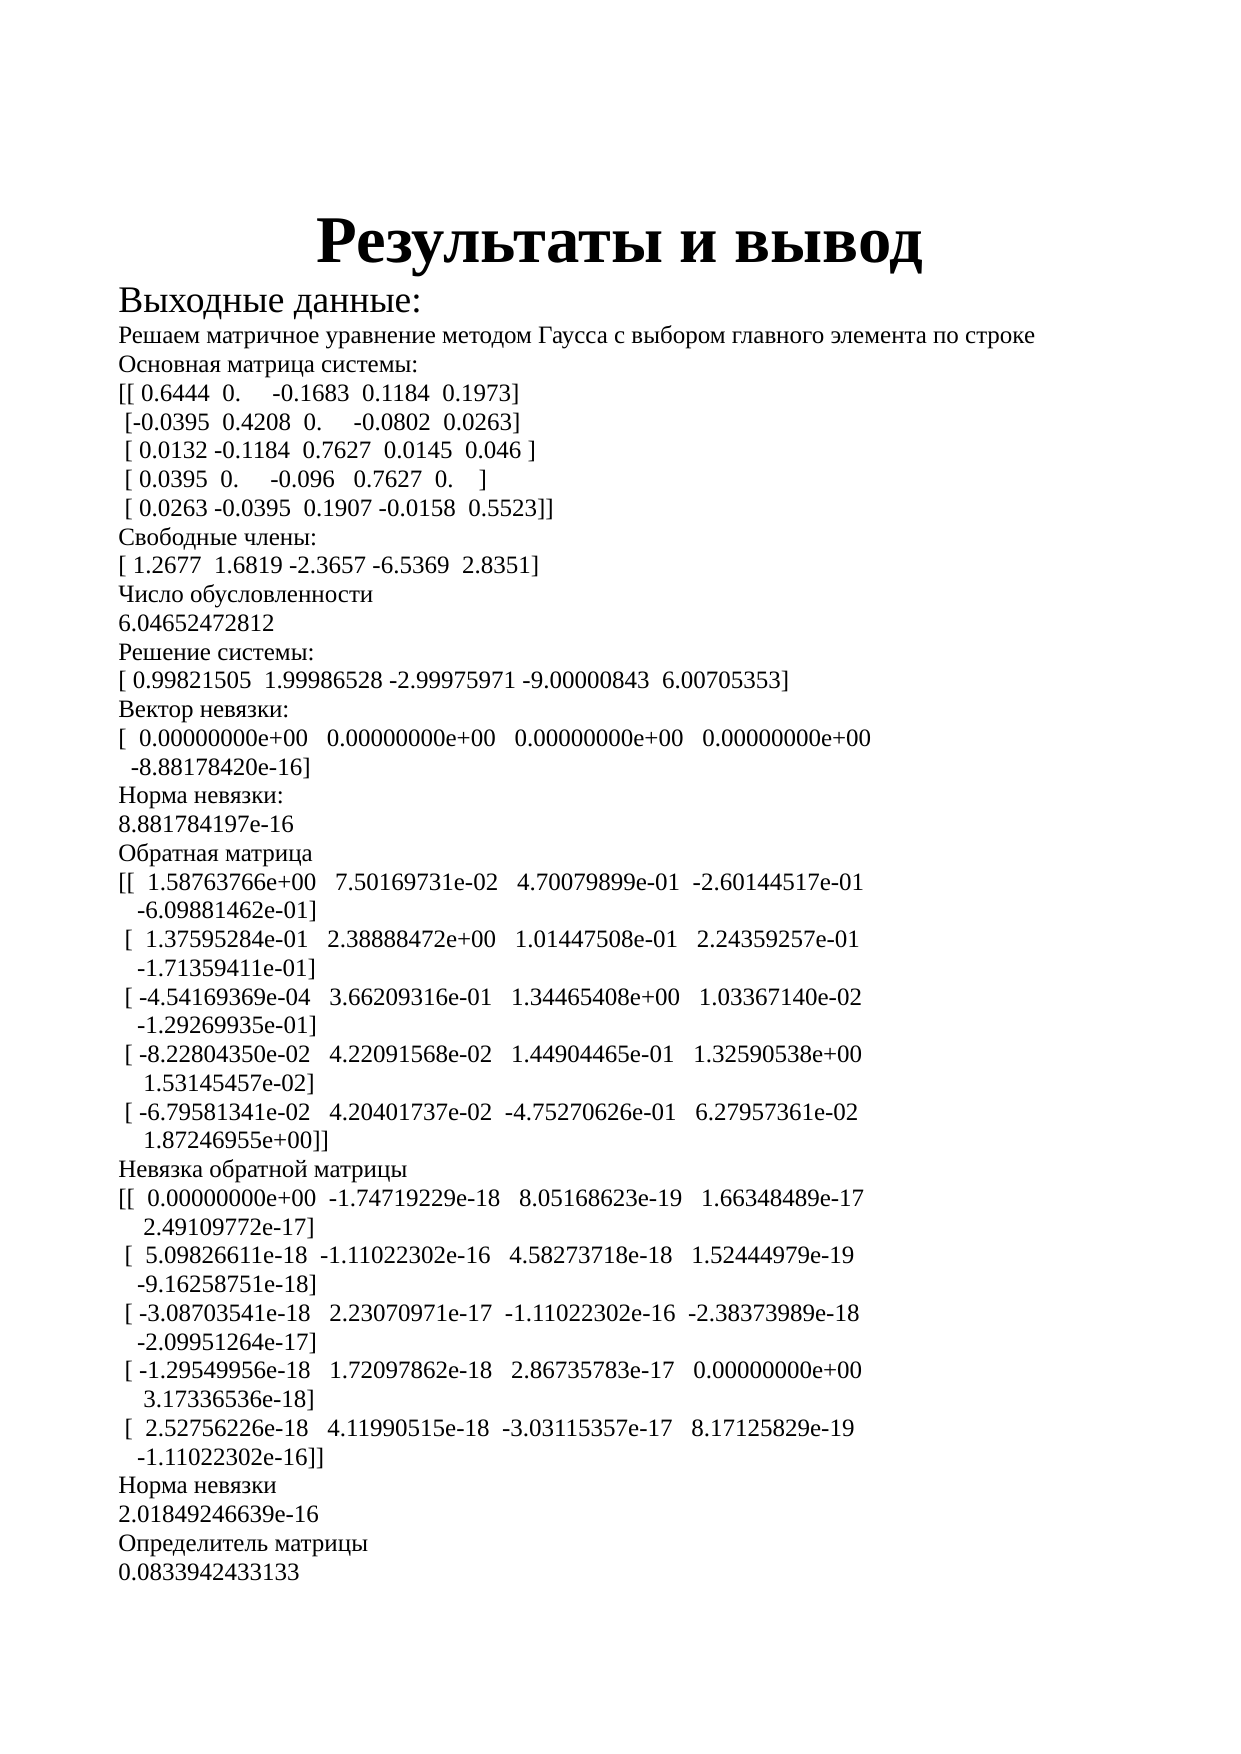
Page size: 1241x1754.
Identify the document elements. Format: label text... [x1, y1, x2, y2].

text 6.04652472812 [118, 608, 1122, 637]
text Свободные члены: [118, 522, 1122, 550]
text Число обусловленности [118, 579, 1122, 608]
text [-0.0395 0.4208 0. -0.0802 0.0263] [118, 407, 1122, 435]
text -1.71359411e-01] [118, 953, 1122, 982]
text [ 0.0263 -0.0395 0.1907 -0.0158 0.5523]] [118, 493, 1122, 522]
text Результаты и вывод [118, 201, 1122, 277]
text [ 5.09826611e-18 -1.11022302e-16 4.58273718e-18 1.52444979e-19 [118, 1240, 1122, 1269]
text [ 1.37595284e-01 2.38888472e+00 1.01447508e-01 2.24359257e-01 [118, 924, 1122, 953]
text [ -6.79581341e-02 4.20401737e-02 -4.75270626e-01 6.27957361e-02 [118, 1097, 1122, 1125]
text [ 0.00000000e+00 0.00000000e+00 0.00000000e+00 0.00000000e+00 [118, 723, 1122, 752]
text [ 2.52756226e-18 4.11990515e-18 -3.03115357e-17 8.17125829e-19 [118, 1413, 1122, 1442]
text -9.16258751e-18] [118, 1269, 1122, 1298]
text 8.881784197e-16 [118, 809, 1122, 838]
text Норма невязки [118, 1470, 1122, 1499]
text [ -1.29549956e-18 1.72097862e-18 2.86735783e-17 0.00000000e+00 [118, 1355, 1122, 1384]
text [ -8.22804350e-02 4.22091568e-02 1.44904465e-01 1.32590538e+00 [118, 1039, 1122, 1068]
text -2.09951264e-17] [118, 1327, 1122, 1355]
text Определитель матрицы [118, 1528, 1122, 1557]
text 2.49109772e-17] [118, 1212, 1122, 1240]
text [ 0.0395 0. -0.096 0.7627 0. ] [118, 464, 1122, 493]
text Основная матрица системы: [118, 349, 1122, 378]
text 1.87246955e+00]] [118, 1125, 1122, 1154]
text [ -4.54169369e-04 3.66209316e-01 1.34465408e+00 1.03367140e-02 [118, 982, 1122, 1010]
text 0.0833942433133 [118, 1557, 1122, 1585]
text [ 0.0132 -0.1184 0.7627 0.0145 0.046 ] [118, 435, 1122, 464]
text [[ 1.58763766e+00 7.50169731e-02 4.70079899e-01 -2.60144517e-01 [118, 867, 1122, 895]
text [ -3.08703541e-18 2.23070971e-17 -1.11022302e-16 -2.38373989e-18 [118, 1298, 1122, 1327]
text -1.11022302e-16]] [118, 1442, 1122, 1470]
text Обратная матрица [118, 838, 1122, 867]
text [ 0.99821505 1.99986528 -2.99975971 -9.00000843 6.00705353] [118, 665, 1122, 694]
text -8.88178420e-16] [118, 752, 1122, 780]
text 3.17336536e-18] [118, 1384, 1122, 1413]
text [ 1.2677 1.6819 -2.3657 -6.5369 2.8351] [118, 550, 1122, 579]
text Решаем матричное уравнение методом Гаусса с выбором главного элемента по строке [118, 320, 1122, 349]
text Вектор невязки: [118, 694, 1122, 723]
text Решение системы: [118, 637, 1122, 665]
text [[ 0.00000000e+00 -1.74719229e-18 8.05168623e-19 1.66348489e-17 [118, 1183, 1122, 1212]
text Невязка обратной матрицы [118, 1154, 1122, 1183]
text -6.09881462e-01] [118, 895, 1122, 924]
text [[ 0.6444 0. -0.1683 0.1184 0.1973] [118, 378, 1122, 407]
text Выходные данные: [118, 277, 1122, 320]
text 2.01849246639e-16 [118, 1499, 1122, 1528]
text 1.53145457e-02] [118, 1068, 1122, 1097]
text -1.29269935e-01] [118, 1010, 1122, 1039]
text Норма невязки: [118, 780, 1122, 809]
